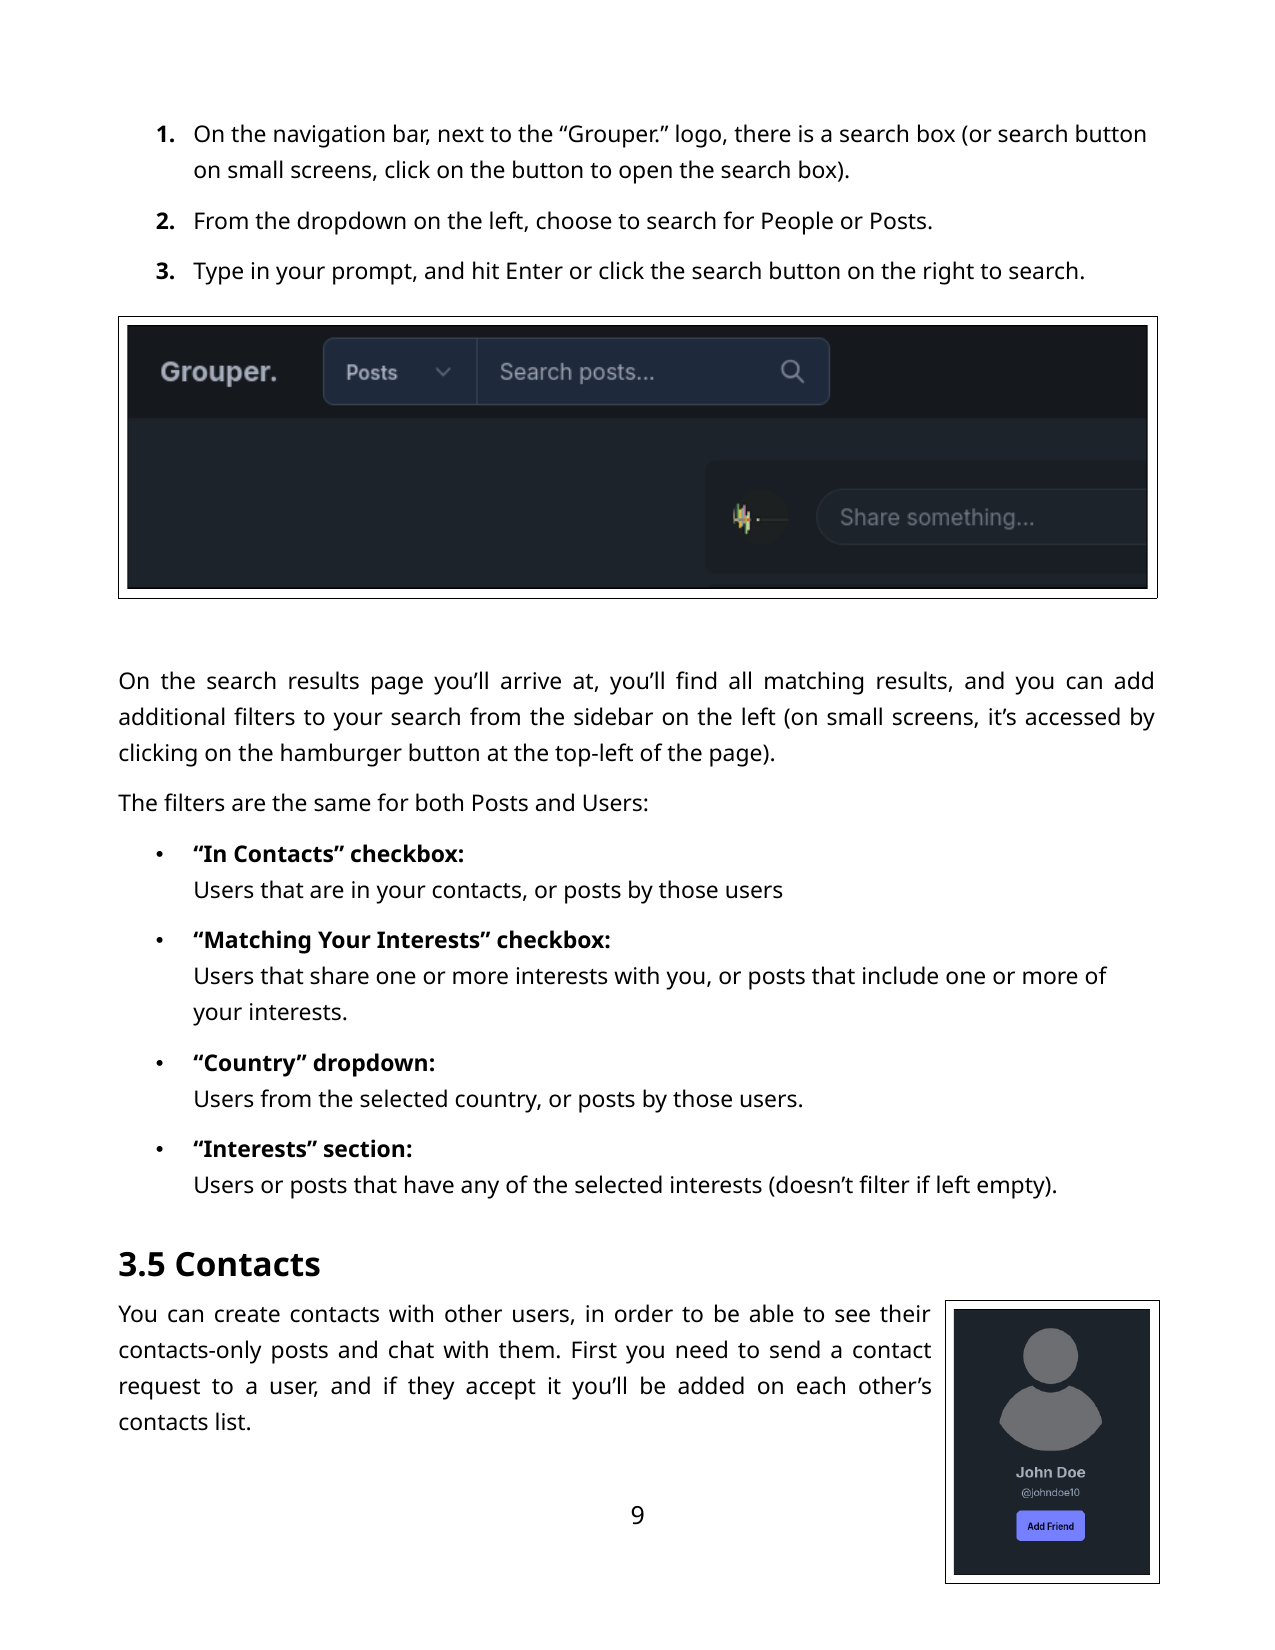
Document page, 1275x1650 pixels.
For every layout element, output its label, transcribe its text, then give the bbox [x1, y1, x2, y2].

picture [953, 1309, 1150, 1575]
text On the search results page you’ll arrive at, you’ll find all matching results, and you can add additional filters to your search from the sidebar on the left (on small screens, it’s accessed by clicking on the hamburger button at the top-left of the page). [118, 665, 1157, 768]
list Type in your prompt, and hit Enter or click the search button on the right to search. [156, 255, 1157, 286]
list “Interests” section: Users or posts that have any of the selected interests (doesn’t filter if left empty). [156, 1133, 1157, 1200]
text [946, 1301, 1159, 1583]
subtitle 3.5 Contacts [118, 1241, 1157, 1286]
text The filters are the same for both Posts and Users: [118, 787, 1157, 819]
list “Matching Your Interests” checkbox: Users that share one or more interests with you, or posts that include one or more of your interests. [156, 924, 1157, 1027]
list “In Contacts” checkbox: Users that are in your contacts, or posts by those users [156, 838, 1157, 905]
list From the dropdown on the left, choose to search for People or Posts. [156, 204, 1157, 236]
list “Country” dropdown: Users from the selected country, or posts by those users. [156, 1047, 1157, 1114]
list On the navigation bar, next to the “Grouper.” logo, there is a search box (or search button on small screens, click on the button to open the search box). [156, 118, 1157, 185]
picture [127, 325, 1148, 589]
text You can create contacts with other users, in order to be able to see their contacts-only posts and chat with them. First you need to send a contact request to a user, and if they accept it you’ll be added on each other’s contacts list. [118, 1298, 1157, 1437]
